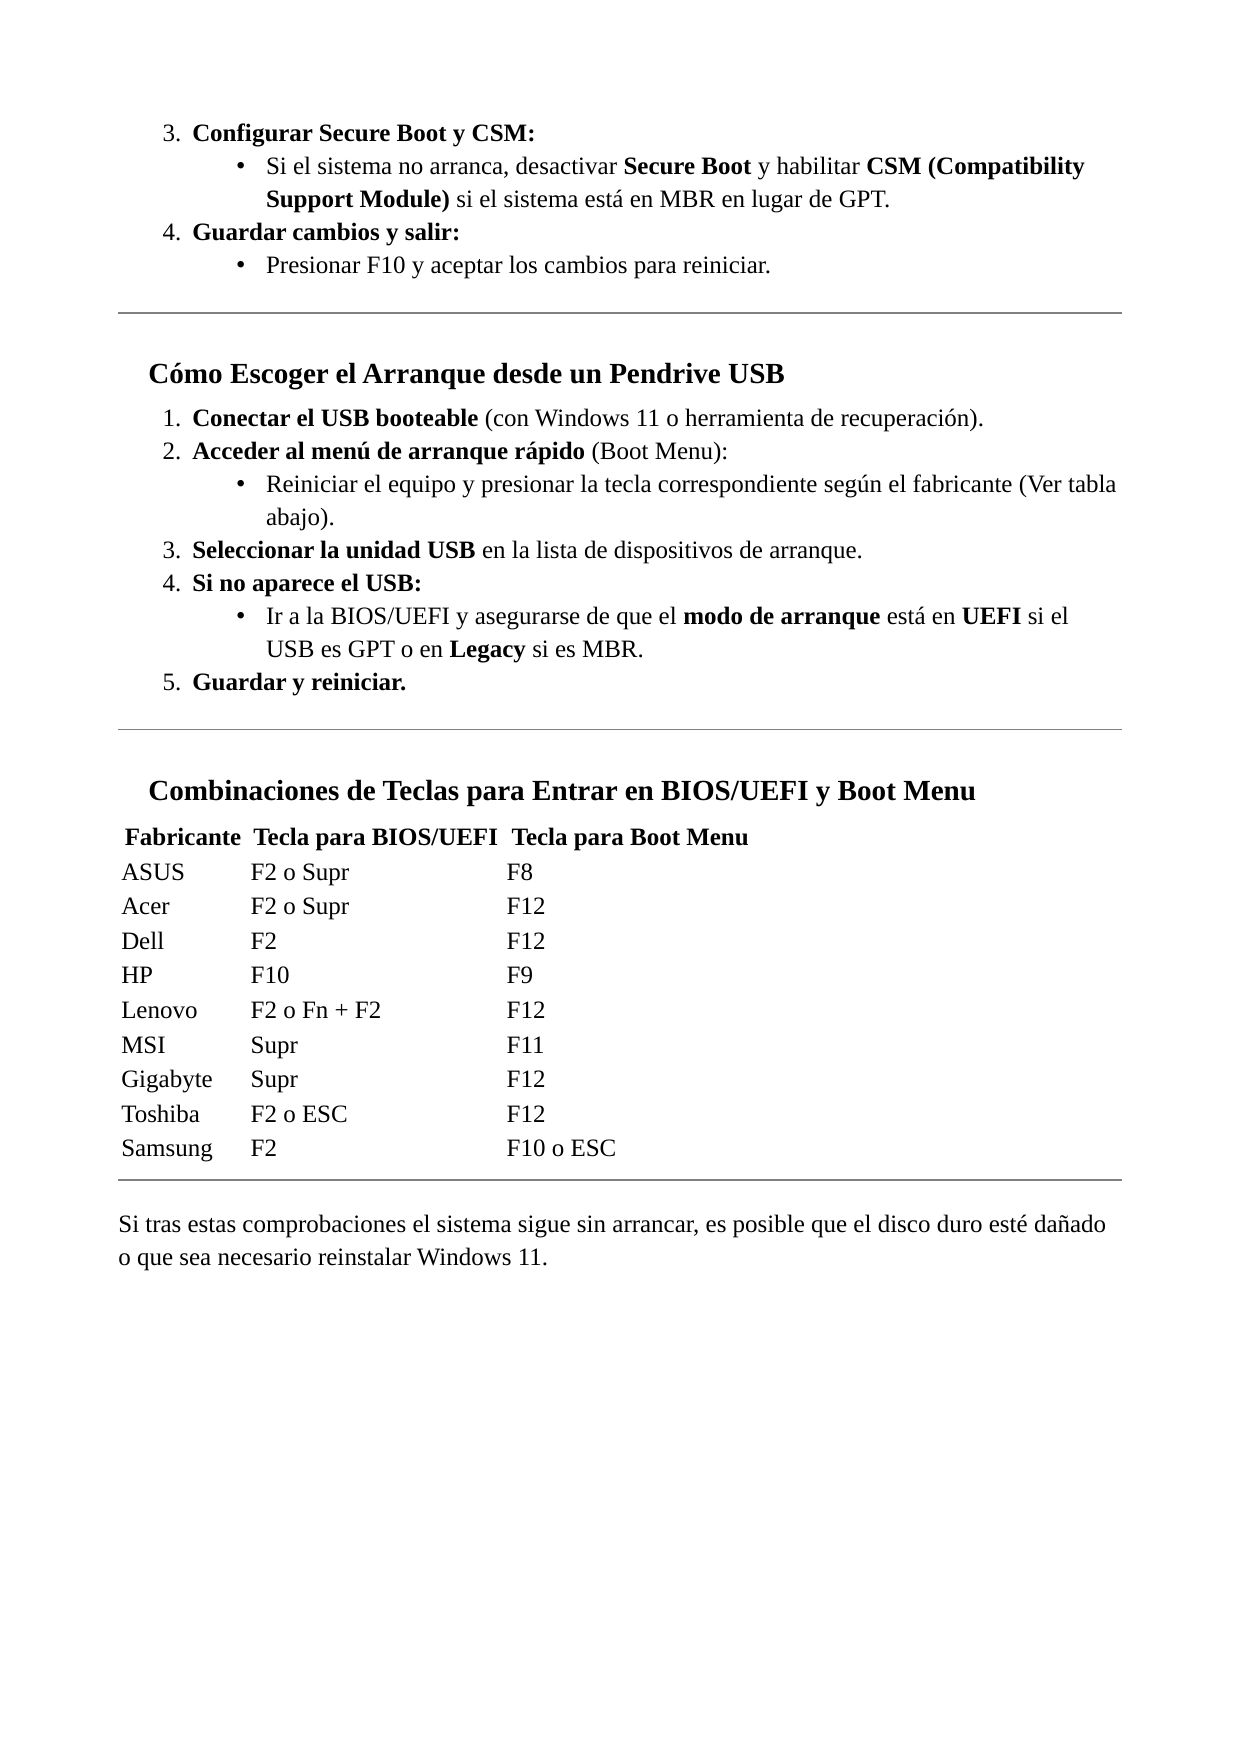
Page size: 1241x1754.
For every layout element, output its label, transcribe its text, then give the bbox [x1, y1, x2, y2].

list Guardar y reiniciar. [162, 667, 1122, 696]
table_cell Dell [118, 923, 247, 958]
table_cell F12 [504, 1096, 756, 1131]
table_cell Supr [248, 1061, 503, 1096]
subtitle ✅ Cómo Escoger el Arranque desde un Pendrive USB [118, 357, 1122, 390]
subtitle ✅ Combinaciones de Teclas para Entrar en BIOS/UEFI y Boot Menu [118, 773, 1122, 807]
table_cell HP [118, 958, 247, 992]
table_cell F2 [248, 923, 503, 958]
list Reiniciar el equipo y presionar la tecla correspondiente según el fabricante (Ver tabla abajo). [236, 469, 1122, 531]
table_cell F2 [248, 1131, 503, 1165]
table_cell F12 [504, 992, 756, 1027]
table_header Tecla para Boot Menu [504, 819, 756, 854]
table_cell Toshiba [118, 1096, 247, 1131]
table_header Fabricante [118, 819, 247, 854]
table_cell F12 [504, 923, 756, 958]
table_cell Lenovo [118, 992, 247, 1027]
list Guardar cambios y salir: [162, 217, 1122, 246]
table_cell MSI [118, 1027, 247, 1061]
table_cell F9 [504, 958, 756, 992]
table_cell F12 [504, 1061, 756, 1096]
table_cell Gigabyte [118, 1061, 247, 1096]
table_cell F2 o Supr [248, 889, 503, 923]
table_cell F2 o Fn + F2 [248, 992, 503, 1027]
table_cell F10 [248, 958, 503, 992]
table_cell F12 [504, 889, 756, 923]
table_cell F2 o Supr [248, 854, 503, 888]
table_cell F8 [504, 854, 756, 888]
list Seleccionar la unidad USB en la lista de dispositivos de arranque. [162, 535, 1122, 563]
list Presionar F10 y aceptar los cambios para reiniciar. [236, 250, 1122, 279]
list Si no aparece el USB: [162, 568, 1122, 597]
table_cell F2 o ESC [248, 1096, 503, 1131]
table_cell Supr [248, 1027, 503, 1061]
table_cell F11 [504, 1027, 756, 1061]
list Configurar Secure Boot y CSM: [162, 118, 1122, 147]
table_cell Samsung [118, 1131, 247, 1165]
table_cell F10 o ESC [504, 1131, 756, 1165]
table_header Tecla para BIOS/UEFI [248, 819, 503, 854]
table_cell Acer [118, 889, 247, 923]
list Conectar el USB booteable (con Windows 11 o herramienta de recuperación). [162, 403, 1122, 431]
list Si el sistema no arranca, desactivar Secure Boot y habilitar CSM (Compatibility Support Module) si el sistema está en MBR en lugar de GPT. [236, 151, 1122, 213]
text Si tras estas comprobaciones el sistema sigue sin arrancar, es posible que el disco duro esté dañado o que sea necesario reinstalar Windows 11. [118, 1209, 1122, 1271]
list Acceder al menú de arranque rápido (Boot Menu): [162, 436, 1122, 464]
list Ir a la BIOS/UEFI y asegurarse de que el modo de arranque está en UEFI si el USB es GPT o en Legacy si es MBR. [236, 601, 1122, 663]
table_cell ASUS [118, 854, 247, 888]
